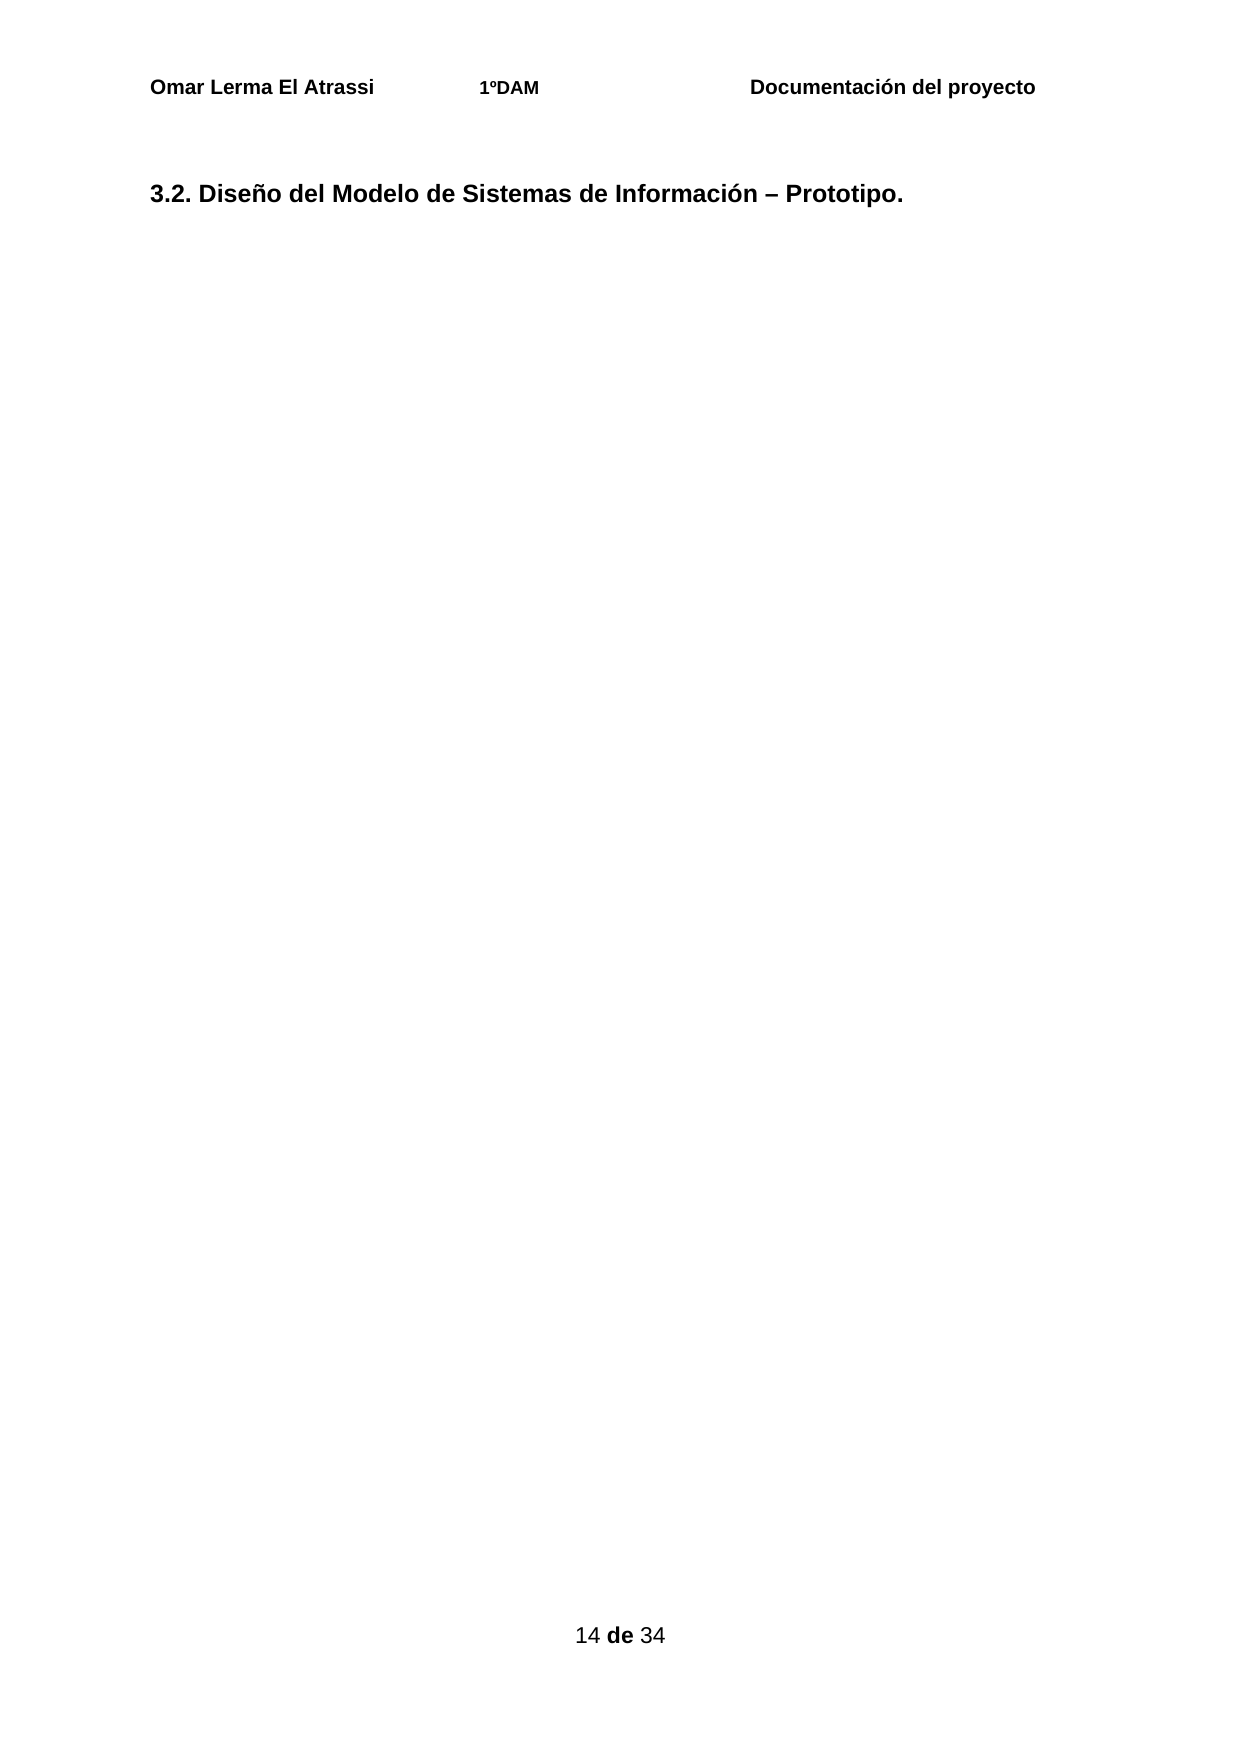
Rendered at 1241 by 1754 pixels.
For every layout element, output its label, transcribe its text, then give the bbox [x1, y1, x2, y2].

subtitle 3.2. Diseño del Modelo de Sistemas de Información – Prototipo. [150, 179, 1090, 208]
